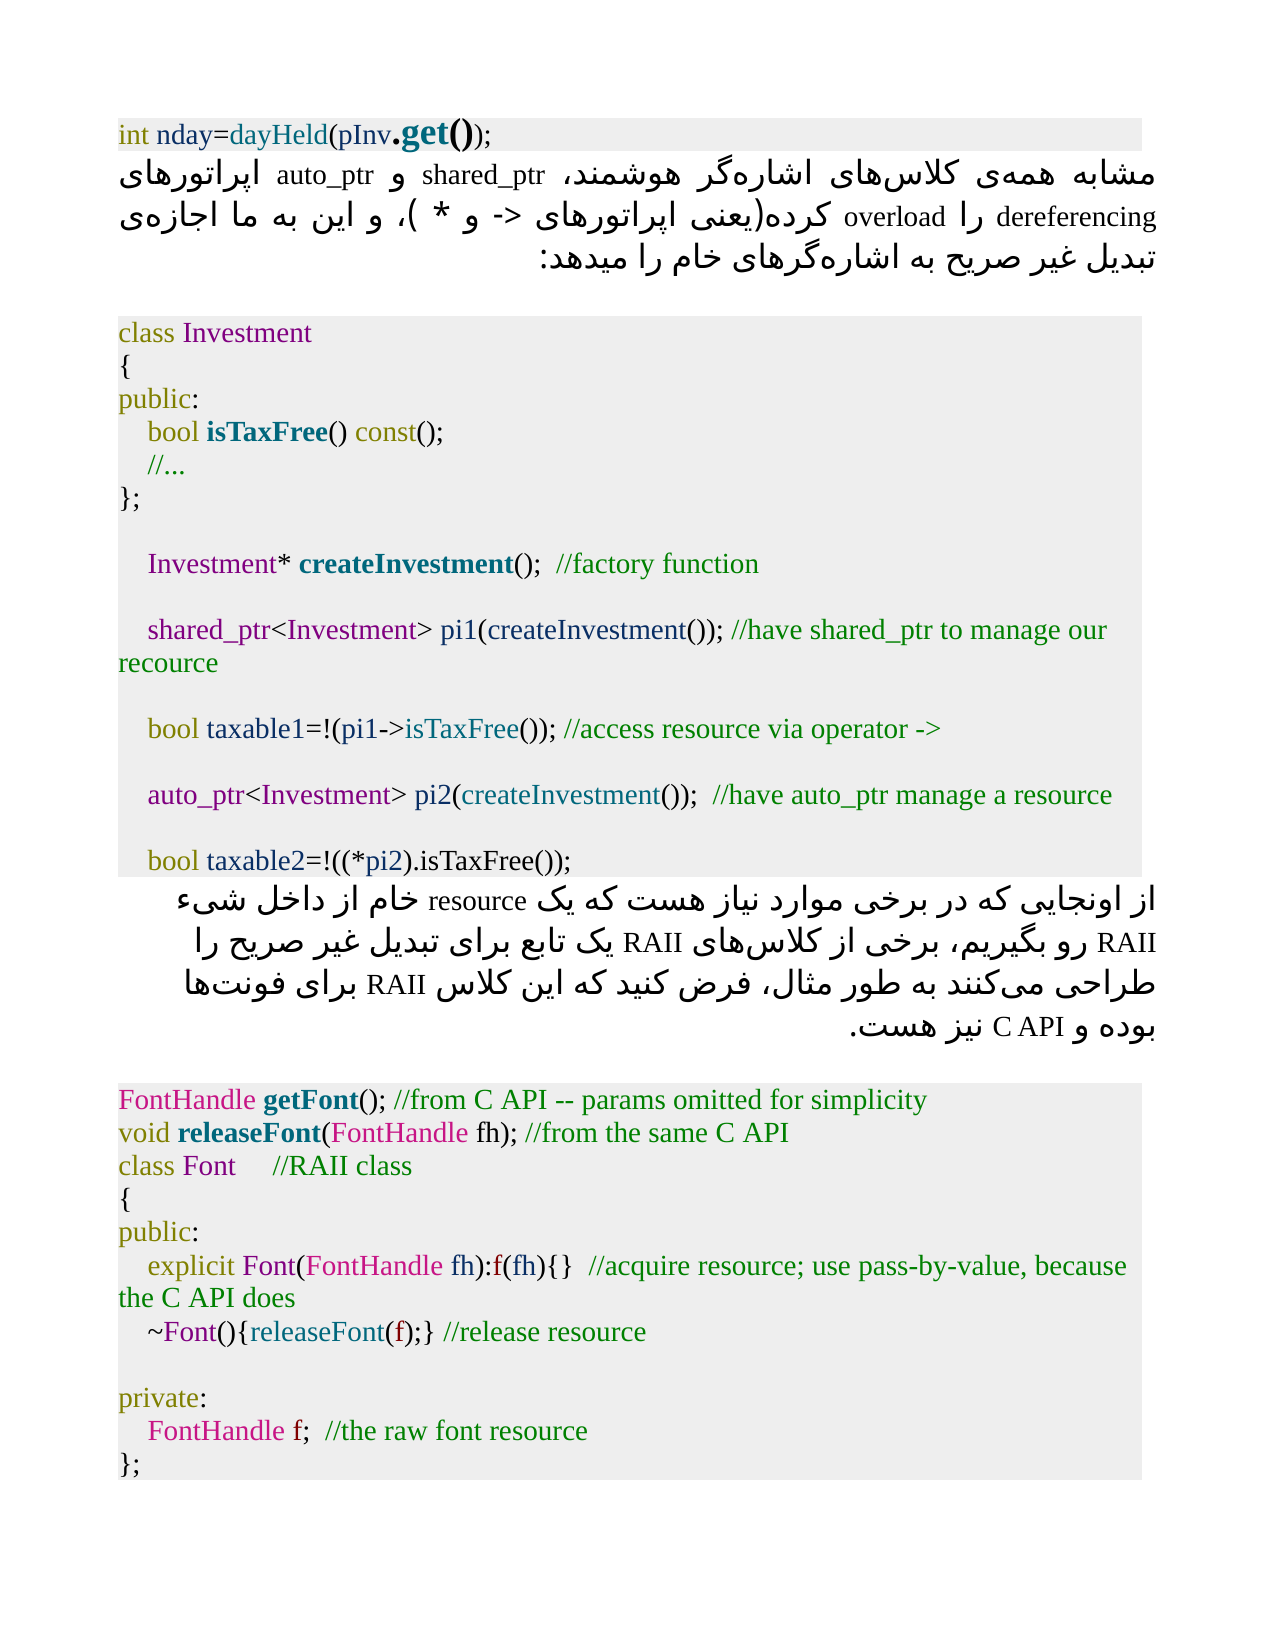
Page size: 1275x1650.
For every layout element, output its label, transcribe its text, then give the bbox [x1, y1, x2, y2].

text از اونجایی که در برخی موارد نیاز هست که یک resource خام از داخل شیء RAII رو بگیریم، برخی از کلاس‌های RAII یک تابع برای تبدیل غیر صریح را طراحی می‌کنند به طور مثال، فرض کنید که این کلاس RAII برای فونت‌ها بوده و C API نیز هست. [118, 877, 1157, 1045]
text FontHandle f; //the raw font resource [118, 1414, 1142, 1447]
text int nday=dayHeld(pInv.get()); [463, 118, 1142, 151]
text مشابه همه‌ی کلاس‌های اشاره‌گر هوشمند، shared_ptr و auto_ptr اپراتور‌های dereferencing را overload کرده(یعنی اپراتور‌های <- و * )، و این به ما اجازه‌ی تبدیل غیر صریح به اشاره‌گر‌های خام را میدهد: [118, 151, 1157, 277]
text auto_ptr<Investment> pi2(createInvestment()); //have auto_ptr manage a resource [118, 778, 1142, 811]
text explicit Font(FontHandle fh):f(fh){} //acquire resource; use pass-by-value, because the C API does [118, 1248, 1142, 1314]
text bool taxable2=!((*pi2).isTaxFree()); [118, 844, 1142, 877]
text int nday=dayHeld(pInv.get()); [118, 118, 458, 151]
text shared_ptr<Investment> pi1(createInvestment()); //have shared_ptr to manage our recource [118, 613, 1142, 679]
text }; [118, 481, 1142, 514]
text void releaseFont(FontHandle fh); //from the same C API [118, 1116, 1142, 1149]
text { [118, 1182, 1142, 1216]
text public: [118, 382, 1142, 415]
text ~Font(){releaseFont(f);} //release resource [118, 1314, 1142, 1348]
text //... [118, 448, 1142, 481]
text bool taxable1=!(pi1->isTaxFree()); //access resource via operator -> [118, 712, 1142, 745]
text class Font //RAII class [118, 1149, 1142, 1182]
text public: [118, 1216, 1142, 1248]
text private: [118, 1381, 1142, 1414]
text class Investment [118, 316, 1142, 349]
text bool isTaxFree() const(); [118, 415, 1142, 448]
text FontHandle getFont(); //from C API -- params omitted for simplicity [118, 1083, 1142, 1116]
text { [118, 349, 1142, 382]
text }; [118, 1447, 1142, 1480]
text Investment* createInvestment(); //factory function [118, 547, 1142, 580]
